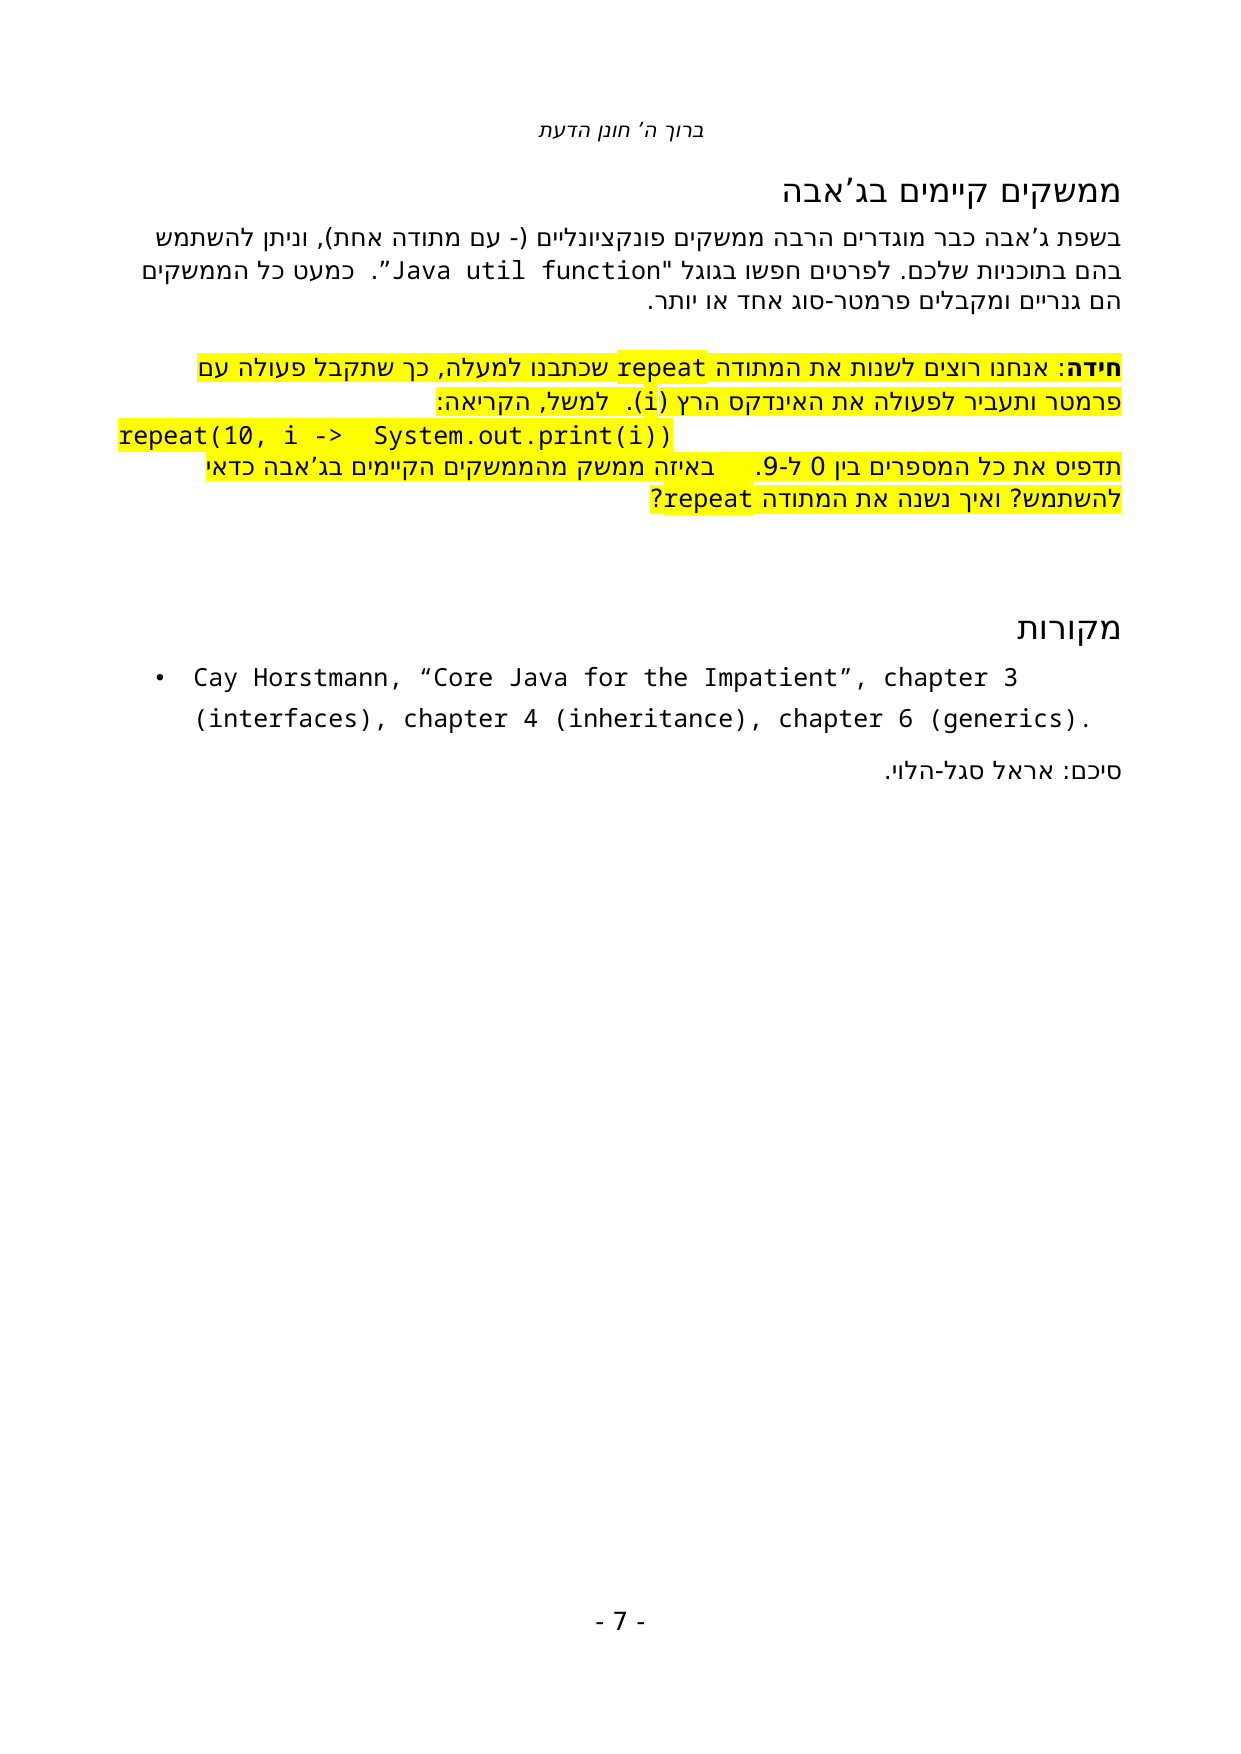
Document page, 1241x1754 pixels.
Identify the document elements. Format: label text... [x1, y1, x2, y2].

text סיכם: אראל סגל-הלוי. [118, 756, 1122, 785]
subtitle ממשקים קיימים בג’אבה [118, 172, 1122, 211]
subtitle מקורות [118, 608, 1122, 647]
text repeat(10, i -> System.out.print(i)) [118, 418, 1122, 452]
text תדפיס את כל המספרים בין 0 ל-9. באיזה ממשק מהממשקים הקיימים בג’אבה כדאי להשתמש? ואיך נשנה את המתודה repeat? [118, 452, 1122, 515]
text בשפת ג’אבה כבר מוגדרים הרבה ממשקים פונקציונליים (- עם מתודה אחת), וניתן להשתמש בהם בתוכניות שלכם. לפרטים חפשו בגוגל "Java util function”. כמעט כל הממשקים הם גנריים ומקבלים פרמטר-סוג אחד או יותר. [118, 223, 1122, 316]
list Cay Horstmann, “Core Java for the Impatient”, chapter 3 (interfaces), chapter 4 (inheritance), chapter 6 (generics). [156, 659, 1122, 734]
text חידה: אנחנו רוצים לשנות את המתודה repeat שכתבנו למעלה, כך שתקבל פעולה עם פרמטר ותעביר לפעולה את האינדקס הרץ (i). למשל, הקריאה: [118, 350, 1122, 418]
